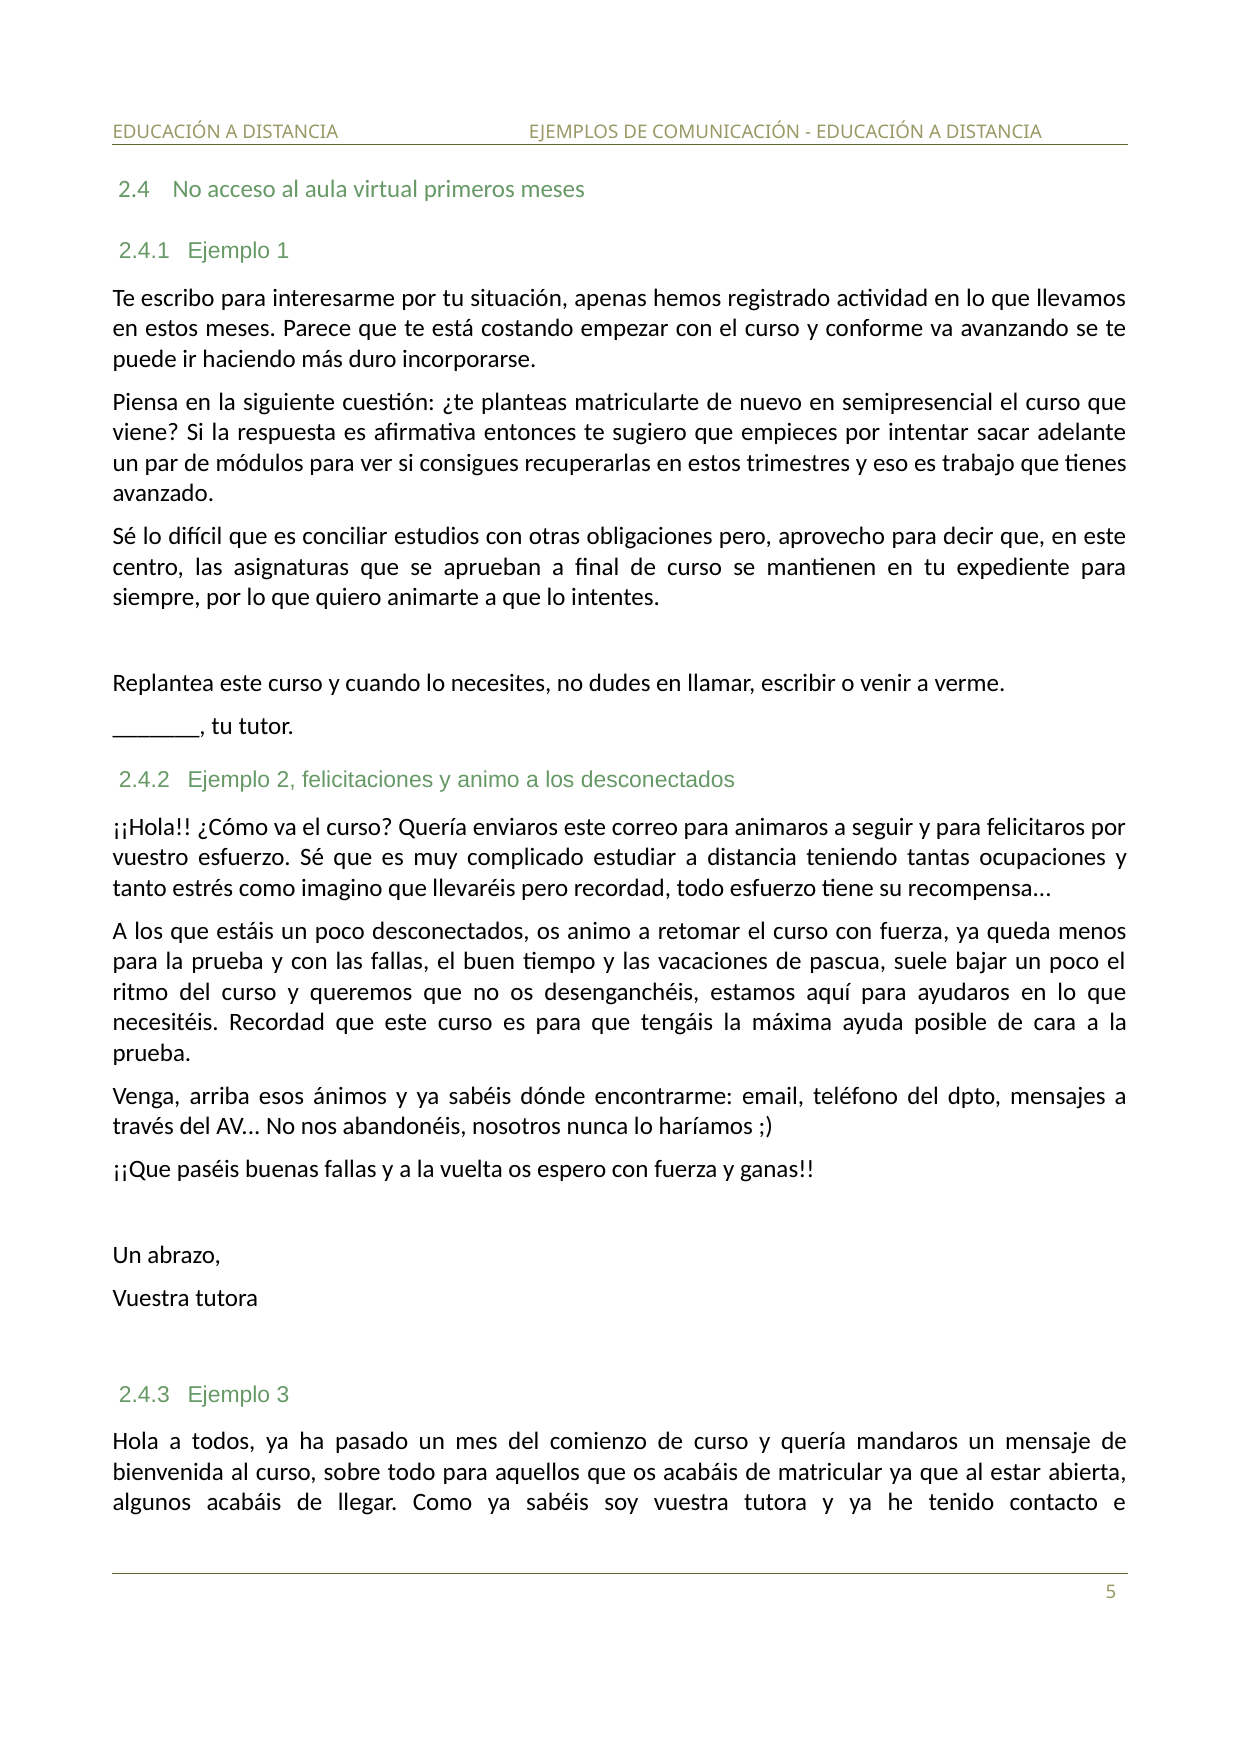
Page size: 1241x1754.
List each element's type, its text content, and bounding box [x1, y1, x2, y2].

text ¡¡Que paséis buenas fallas y a la vuelta os espero con fuerza y ganas!! [112, 1153, 1128, 1184]
text Vuestra tutora [112, 1282, 1128, 1312]
subtitle No acceso al aula virtual primeros meses [112, 173, 1128, 204]
subtitle Ejemplo 1 [112, 237, 1128, 264]
text ¡¡Hola!! ¿Cómo va el curso? Quería enviaros este correo para animaros a seguir y para felicitaros por vuestro esfuerzo. Sé que es muy complicado estudiar a distancia teniendo tantas ocupaciones y tanto estrés como imagino que llevaréis pero recordad, todo esfuerzo tiene su recompensa... [112, 811, 1128, 902]
text Piensa en la siguiente cuestión: ¿te planteas matricularte de nuevo en semipresencial el curso que viene? Si la respuesta es afirmativa entonces te sugiero que empieces por intentar sacar adelante un par de módulos para ver si consigues recuperarlas en estos trimestres y eso es trabajo que tienes avanzado. [112, 386, 1128, 508]
text Te escribo para interesarme por tu situación, apenas hemos registrado actividad en lo que llevamos en estos meses. Parece que te está costando empezar con el curso y conforme va avanzando se te puede ir haciendo más duro incorporarse. [112, 282, 1128, 374]
text A los que estáis un poco desconectados, os animo a retomar el curso con fuerza, ya queda menos para la prueba y con las fallas, el buen tiempo y las vacaciones de pascua, suele bajar un poco el ritmo del curso y queremos que no os desenganchéis, estamos aquí para ayudaros en lo que necesitéis. Recordad que este curso es para que tengáis la máxima ayuda posible de cara a la prueba. [112, 915, 1128, 1067]
text Replantea este curso y cuando lo necesites, no dudes en llamar, escribir o venir a verme. [112, 667, 1128, 698]
text Sé lo difícil que es conciliar estudios con otras obligaciones pero, aprovecho para decir que, en este centro, las asignaturas que se aprueban a final de curso se mantienen en tu expediente para siempre, por lo que quiero animarte a que lo intentes. [112, 521, 1128, 612]
text Hola a todos, ya ha pasado un mes del comienzo de curso y quería mandaros un mensaje de bienvenida al curso, sobre todo para aquellos que os acabáis de matricular ya que al estar abierta, algunos acabáis de llegar. Como ya sabéis soy vuestra tutora y ya he tenido contacto e [112, 1425, 1128, 1517]
text _______, tu tutor. [112, 710, 1128, 741]
text Venga, arriba esos ánimos y ya sabéis dónde encontrarme: email, teléfono del dpto, mensajes a través del AV... No nos abandonéis, nosotros nunca lo haríamos ;) [112, 1080, 1128, 1141]
text Un abrazo, [112, 1239, 1128, 1269]
subtitle Ejemplo 3 [112, 1381, 1128, 1407]
subtitle Ejemplo 2, felicitaciones y animo a los desconectados [112, 766, 1128, 792]
